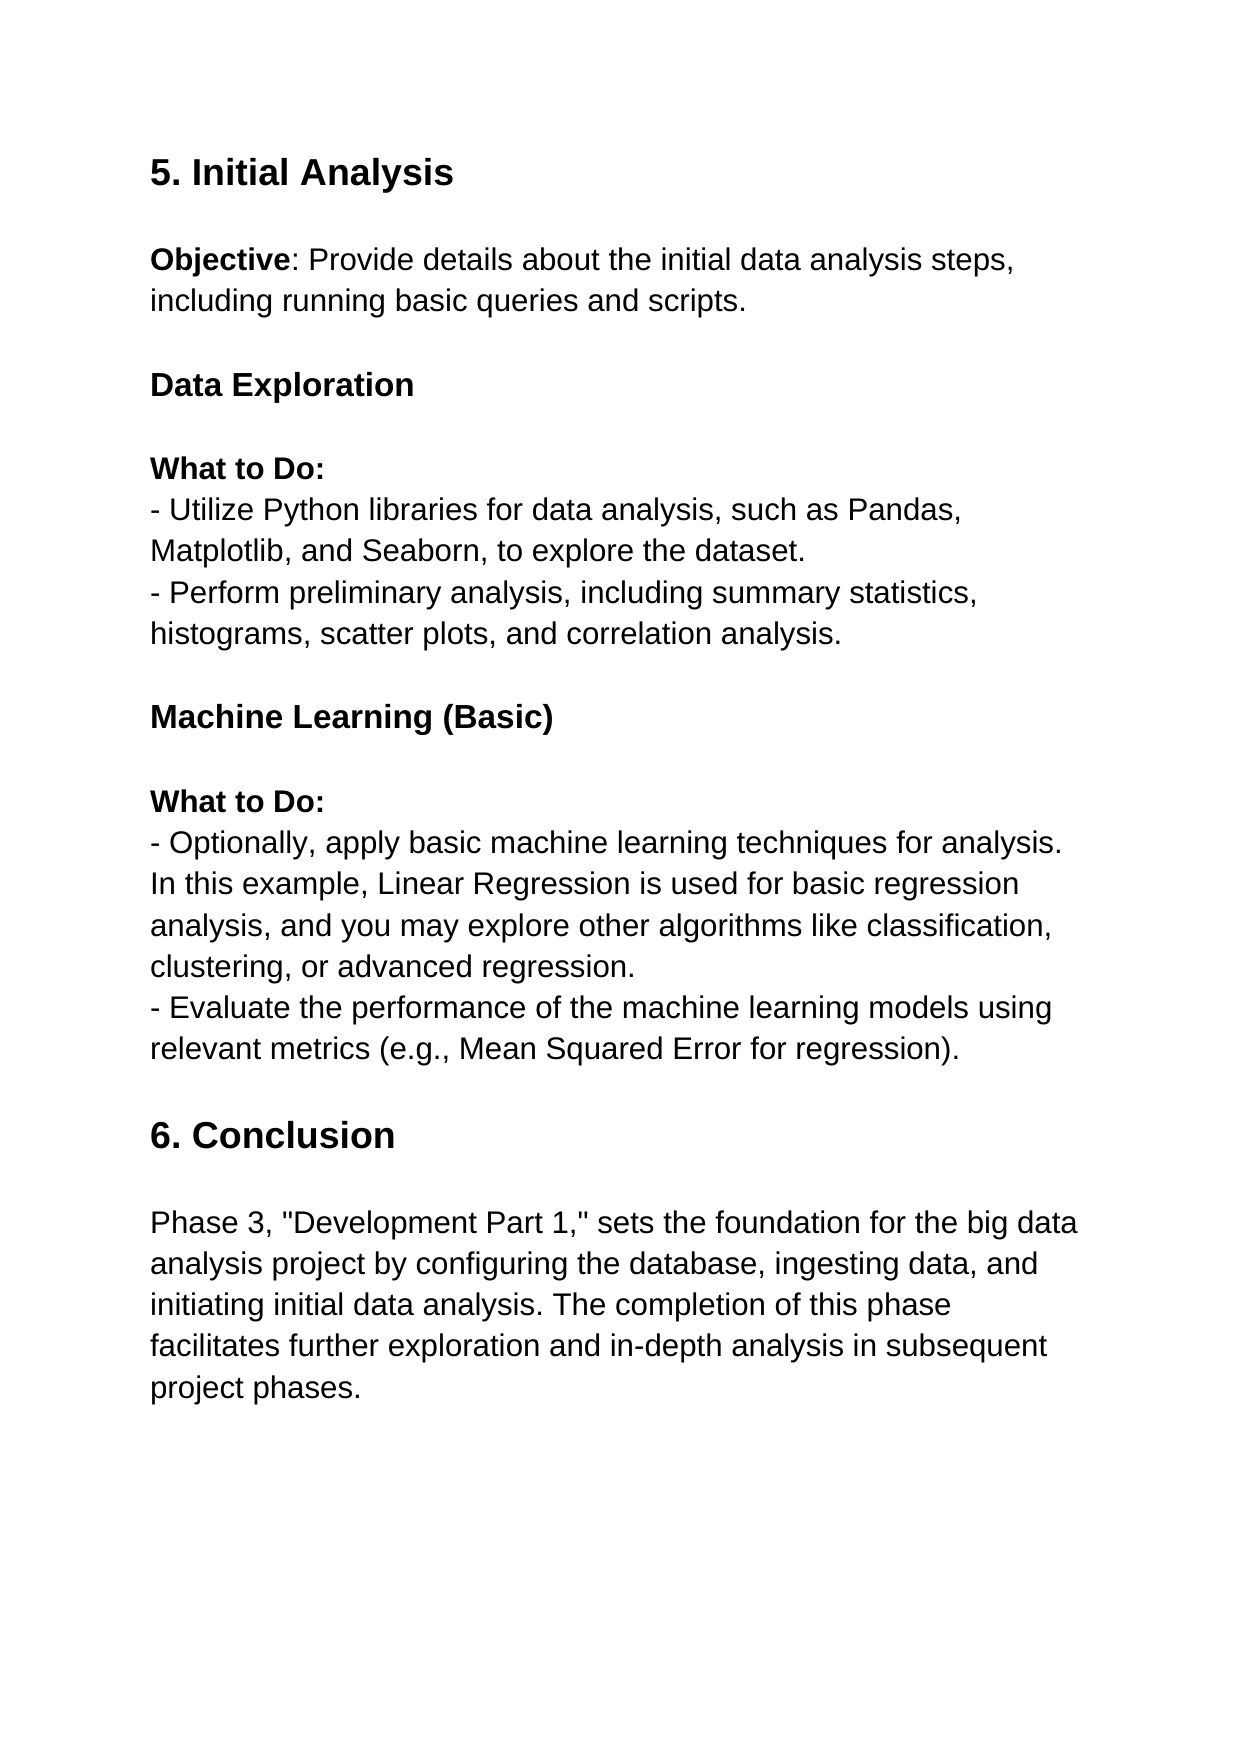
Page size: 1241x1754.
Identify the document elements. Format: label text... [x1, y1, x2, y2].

text What to Do: [150, 450, 1090, 486]
text Machine Learning (Basic) [150, 697, 1090, 736]
text 5. Initial Analysis [150, 150, 1090, 193]
text Objective: Provide details about the initial data analysis steps, including running basic queries and scripts. [150, 241, 1090, 318]
text Phase 3, "Development Part 1," sets the foundation for the big data analysis project by configuring the database, ingesting data, and initiating initial data analysis. The completion of this phase facilitates further exploration and in-depth analysis in subsequent project phases. [150, 1204, 1090, 1405]
text - Utilize Python libraries for data analysis, such as Pandas, Matplotlib, and Seaborn, to explore the dataset. [150, 491, 1090, 568]
text - Perform preliminary analysis, including summary statistics, histograms, scatter plots, and correlation analysis. [150, 574, 1090, 651]
text 6. Conclusion [150, 1113, 1090, 1156]
text - Evaluate the performance of the machine learning models using relevant metrics (e.g., Mean Squared Error for regression). [150, 989, 1090, 1066]
text Data Exploration [150, 364, 1090, 403]
text - Optionally, apply basic machine learning techniques for analysis. In this example, Linear Regression is used for basic regression analysis, and you may explore other algorithms like classification, clustering, or advanced regression. [150, 824, 1090, 984]
text What to Do: [150, 783, 1090, 819]
